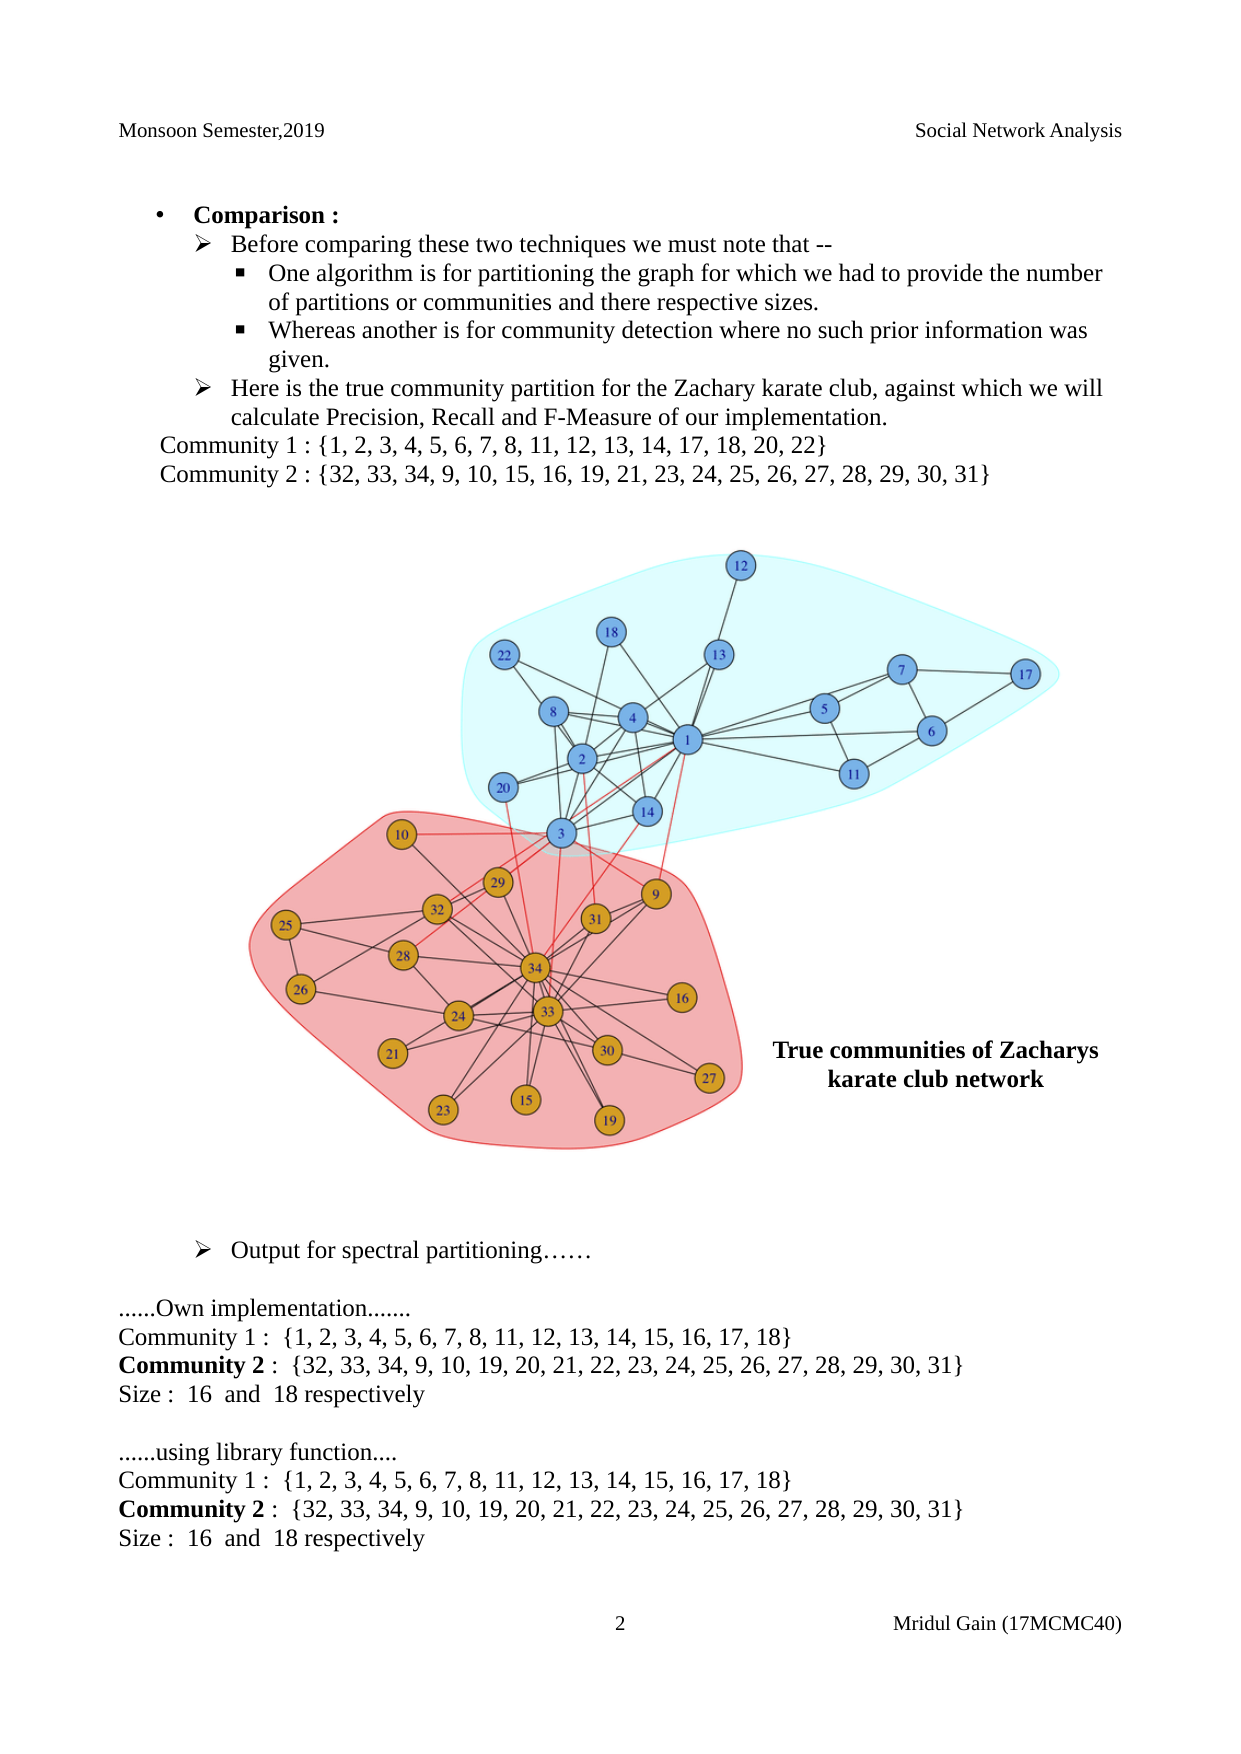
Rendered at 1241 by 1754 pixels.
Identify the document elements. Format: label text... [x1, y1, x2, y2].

list Before comparing these two techniques we must note that -- [193, 229, 1122, 258]
text ......using library function.... [118, 1437, 1122, 1465]
text Community 1 : {1, 2, 3, 4, 5, 6, 7, 8, 11, 12, 13, 14, 15, 16, 17, 18} [118, 1465, 1122, 1494]
list Output for spectral partitioning…… [193, 1235, 1122, 1264]
text Size : 16 and 18 respectively [118, 1523, 1122, 1552]
list Community 1 : {1, 2, 3, 4, 5, 6, 7, 8, 11, 12, 13, 14, 17, 18, 20, 22} [124, 430, 1122, 459]
list Comparison : [156, 200, 1122, 229]
text Community 2 : {32, 33, 34, 9, 10, 19, 20, 21, 22, 23, 24, 25, 26, 27, 28, 29, 30, 31} [118, 1350, 1122, 1379]
text Size : 16 and 18 respectively [118, 1379, 1122, 1408]
picture [174, 492, 1104, 1211]
list One algorithm is for partitioning the graph for which we had to provide the number of partitions or communities and there respective sizes. [231, 258, 1122, 315]
text ......Own implementation....... [118, 1293, 1122, 1322]
text Community 1 : {1, 2, 3, 4, 5, 6, 7, 8, 11, 12, 13, 14, 15, 16, 17, 18} [118, 1322, 1122, 1350]
text Community 2 : {32, 33, 34, 9, 10, 19, 20, 21, 22, 23, 24, 25, 26, 27, 28, 29, 30, 31} [118, 1494, 1122, 1523]
list Here is the true community partition for the Zachary karate club, against which we will calculate Precision, Recall and F-Measure of our implementation. [193, 373, 1122, 430]
list Whereas another is for community detection where no such prior information was given. [231, 315, 1122, 373]
list Community 2 : {32, 33, 34, 9, 10, 15, 16, 19, 21, 23, 24, 25, 26, 27, 28, 29, 30, 31} [124, 459, 1122, 488]
